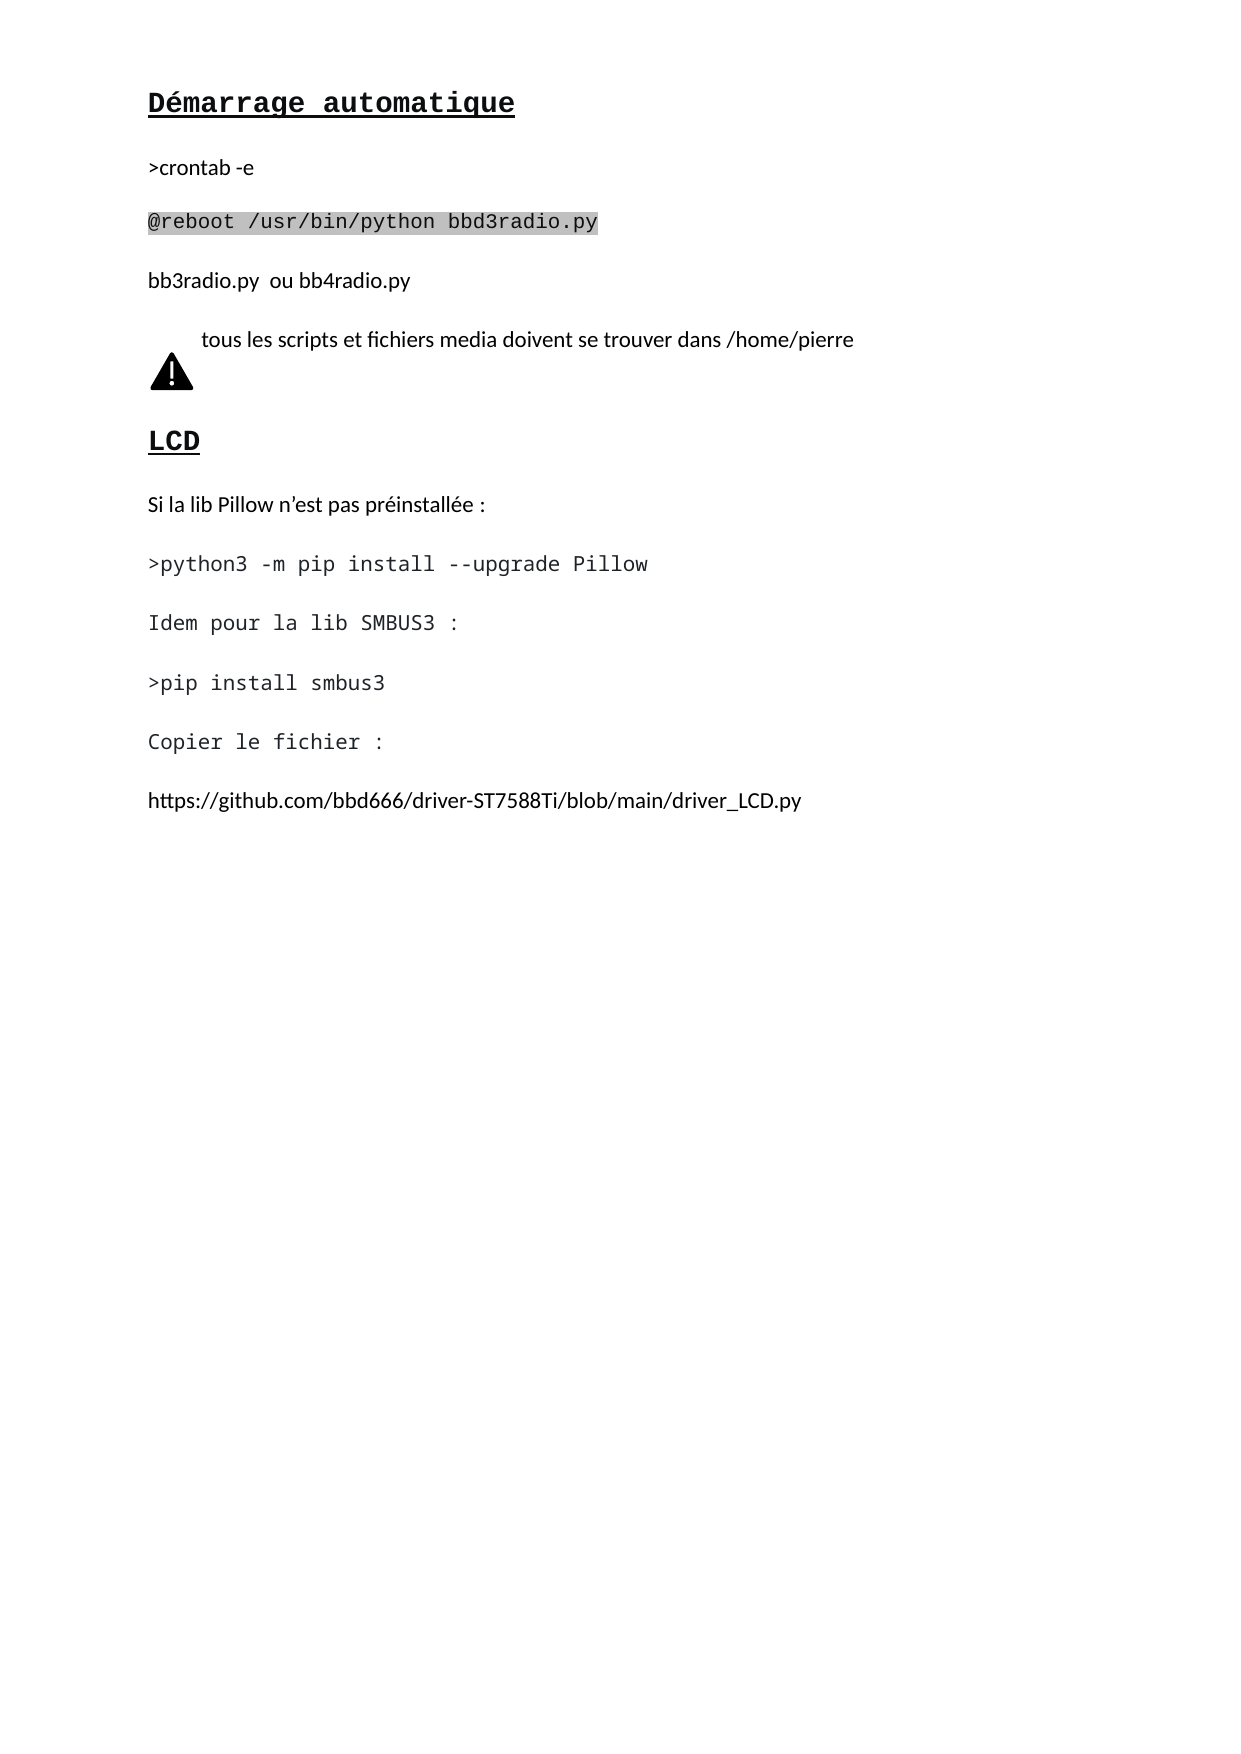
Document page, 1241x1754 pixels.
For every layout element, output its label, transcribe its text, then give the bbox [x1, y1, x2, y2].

text Démarrage automatique [148, 89, 1093, 122]
text Si la lib Pillow n’est pas préinstallée : [148, 490, 1093, 518]
text LCD [148, 426, 1093, 459]
text Copier le fichier : [148, 727, 1093, 755]
text https://github.com/bbd666/driver-ST7588Ti/blob/main/driver_LCD.py [148, 786, 1093, 814]
text tous les scripts et fichiers media doivent se trouver dans /home/pierre [148, 325, 1093, 395]
text >crontab -e [148, 153, 1093, 181]
text >pip install smbus3 [148, 668, 1093, 696]
text Idem pour la lib SMBUS3 : [148, 608, 1093, 637]
text bb3radio.py ou bb4radio.py [148, 266, 1093, 294]
text >python3 -m pip install --upgrade Pillow [148, 549, 1093, 578]
text @reboot /usr/bin/python bbd3radio.py [148, 212, 1093, 235]
